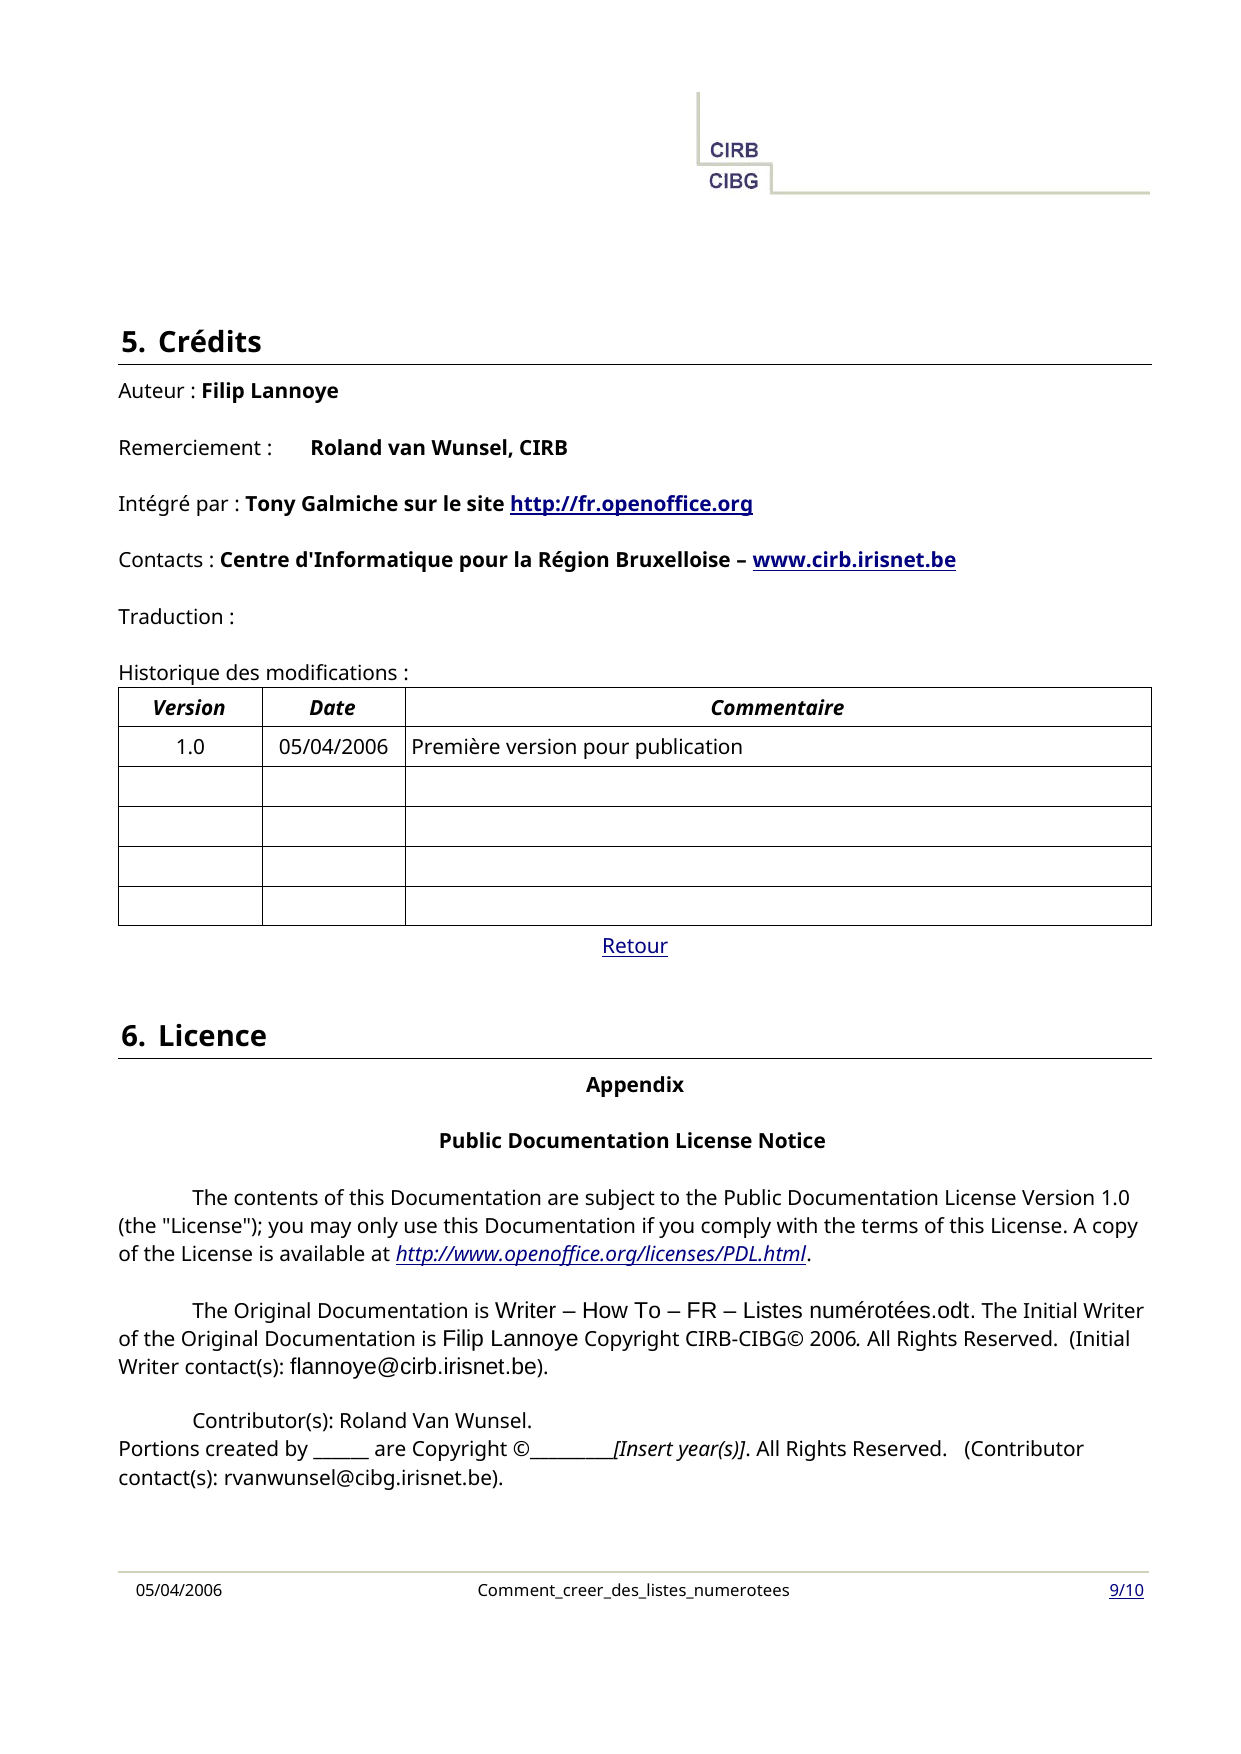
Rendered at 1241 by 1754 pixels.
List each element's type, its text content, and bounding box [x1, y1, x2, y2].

table_cell [406, 847, 1151, 886]
subtitle Licence [118, 1013, 1152, 1058]
text Remerciement : Roland van Wunsel, CIRB [118, 433, 1152, 461]
table_cell [263, 767, 405, 806]
text Public Documentation License Notice [118, 1127, 1152, 1155]
table_cell Première version pour publication [406, 727, 1151, 766]
text Portions created by ______ are Copyright ©_________[Insert year(s)]. All Rights Reserved. (Contributor contact(s): rvanwunsel@cibg.irisnet.be). [118, 1434, 1152, 1491]
text Contacts : Centre d'Informatique pour la Région Bruxelloise – www.cirb.irisnet.be [118, 546, 1152, 574]
table_cell [119, 767, 262, 806]
subtitle Crédits [118, 319, 1152, 364]
table_cell [263, 847, 405, 886]
table_cell [263, 807, 405, 846]
table_cell [406, 887, 1151, 925]
table_cell [119, 807, 262, 846]
table_header Retour [118, 926, 1152, 965]
text Intégré par : Tony Galmiche sur le site http://fr.openoffice.org [118, 489, 1152, 517]
table_cell [119, 887, 262, 925]
table_cell [119, 847, 262, 886]
text Appendix [118, 1070, 1152, 1098]
table_cell [406, 767, 1151, 806]
text Traduction : [118, 602, 1152, 630]
text Contributor(s): Roland Van Wunsel. [118, 1406, 1152, 1434]
text The contents of this Documentation are subject to the Public Documentation License Version 1.0 (the "License"); you may only use this Documentation if you comply with the terms of this License. A copy of the License is available at http://www.openoffice.org/licenses/PDL.html. [118, 1183, 1152, 1268]
text Historique des modifications : [118, 658, 1152, 687]
table_cell [406, 807, 1151, 846]
table_cell 1.0 [119, 727, 262, 766]
table_header Version [119, 688, 262, 726]
table_cell [263, 887, 405, 925]
text The Original Documentation is Writer – How To – FR – Listes numérotées.odt. The Initial Writer of the Original Documentation is Filip Lannoye Copyright CIRB-CIBG© 2006. All Rights Reserved. (Initial Writer contact(s): flannoye@cirb.irisnet.be). [118, 1296, 1152, 1381]
table_cell 05/04/2006 [263, 727, 405, 766]
picture [609, 92, 1150, 214]
text Auteur : Filip Lannoye [118, 376, 1152, 404]
table_header Date [263, 688, 405, 726]
table_header Commentaire [406, 688, 1151, 726]
